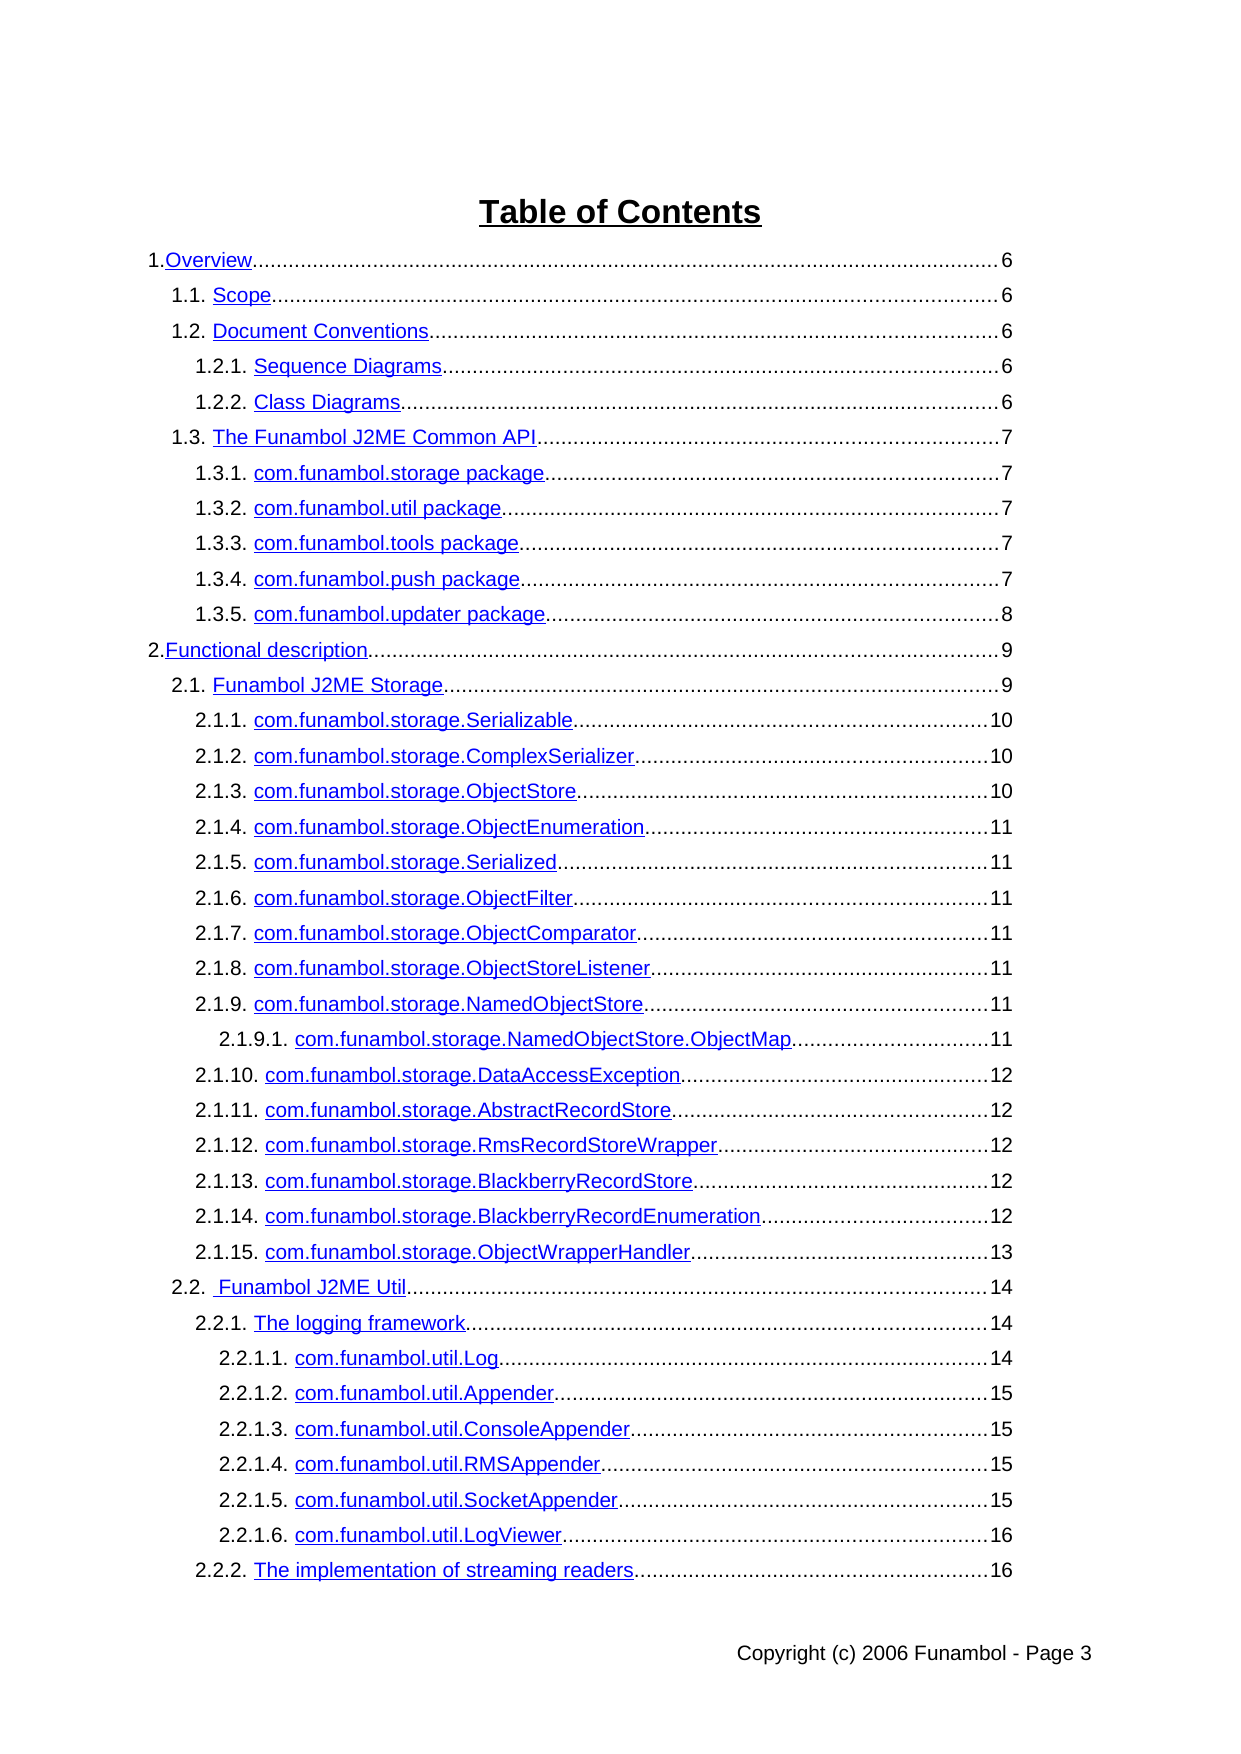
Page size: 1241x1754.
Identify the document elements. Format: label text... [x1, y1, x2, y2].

text 2.1.2. com.funambol.storage.ComplexSerializer 10 [148, 744, 1093, 768]
text 2.1.10. com.funambol.storage.DataAccessException 12 [148, 1063, 1093, 1087]
text 1.3.3. com.funambol.tools package 7 [148, 532, 1093, 555]
text 1.1. Scope 6 [148, 284, 1093, 307]
text 2.1. Funambol J2ME Storage 9 [148, 673, 1093, 697]
text 2.1.1. com.funambol.storage.Serializable 10 [148, 709, 1093, 732]
text 2.1.13. com.funambol.storage.BlackberryRecordStore 12 [148, 1169, 1093, 1193]
text 1.3.1. com.funambol.storage package 7 [148, 461, 1093, 484]
subtitle Table of Contents [148, 192, 1093, 230]
text 2.1.4. com.funambol.storage.ObjectEnumeration 11 [148, 815, 1093, 839]
text 2.1.5. com.funambol.storage.Serialized 11 [148, 851, 1093, 874]
text 2.1.11. com.funambol.storage.AbstractRecordStore 12 [148, 1098, 1093, 1122]
text 2.1.6. com.funambol.storage.ObjectFilter 11 [148, 886, 1093, 909]
text 1.3.5. com.funambol.updater package 8 [148, 603, 1093, 626]
text 2.2.1. The logging framework 14 [148, 1311, 1093, 1334]
text 2.1.15. com.funambol.storage.ObjectWrapperHandler 13 [148, 1240, 1093, 1264]
text 1.3.4. com.funambol.push package 7 [148, 567, 1093, 591]
text 2.2.1.4. com.funambol.util.RMSAppender 15 [148, 1453, 1093, 1476]
text 2.1.12. com.funambol.storage.RmsRecordStoreWrapper 12 [148, 1134, 1093, 1157]
text 1.3.2. com.funambol.util package 7 [148, 496, 1093, 520]
text 2.2.1.6. com.funambol.util.LogViewer 16 [148, 1523, 1093, 1547]
text 1.Overview 6 [148, 248, 1093, 272]
text 1.2.1. Sequence Diagrams 6 [148, 355, 1093, 378]
text 2.2.1.1. com.funambol.util.Log 14 [148, 1346, 1093, 1370]
text 1.3. The Funambol J2ME Common API 7 [148, 426, 1093, 449]
text 2.2.1.5. com.funambol.util.SocketAppender 15 [148, 1488, 1093, 1512]
text 2.2.1.2. com.funambol.util.Appender 15 [148, 1382, 1093, 1405]
text 2.1.9.1. com.funambol.storage.NamedObjectStore.ObjectMap 11 [148, 1028, 1093, 1051]
text 1.2. Document Conventions 6 [148, 319, 1093, 343]
text 2.1.7. com.funambol.storage.ObjectComparator 11 [148, 921, 1093, 945]
text 2.1.14. com.funambol.storage.BlackberryRecordEnumeration 12 [148, 1205, 1093, 1228]
text 2.2. Funambol J2ME Util 14 [148, 1276, 1093, 1299]
text 2.1.3. com.funambol.storage.ObjectStore 10 [148, 780, 1093, 803]
text 2.2.1.3. com.funambol.util.ConsoleAppender 15 [148, 1417, 1093, 1441]
text 2.1.8. com.funambol.storage.ObjectStoreListener 11 [148, 957, 1093, 980]
text 2.1.9. com.funambol.storage.NamedObjectStore 11 [148, 992, 1093, 1016]
text 2.Functional description 9 [148, 638, 1093, 662]
text 2.2.2. The implementation of streaming readers 16 [148, 1559, 1093, 1582]
text 1.2.2. Class Diagrams 6 [148, 390, 1093, 414]
